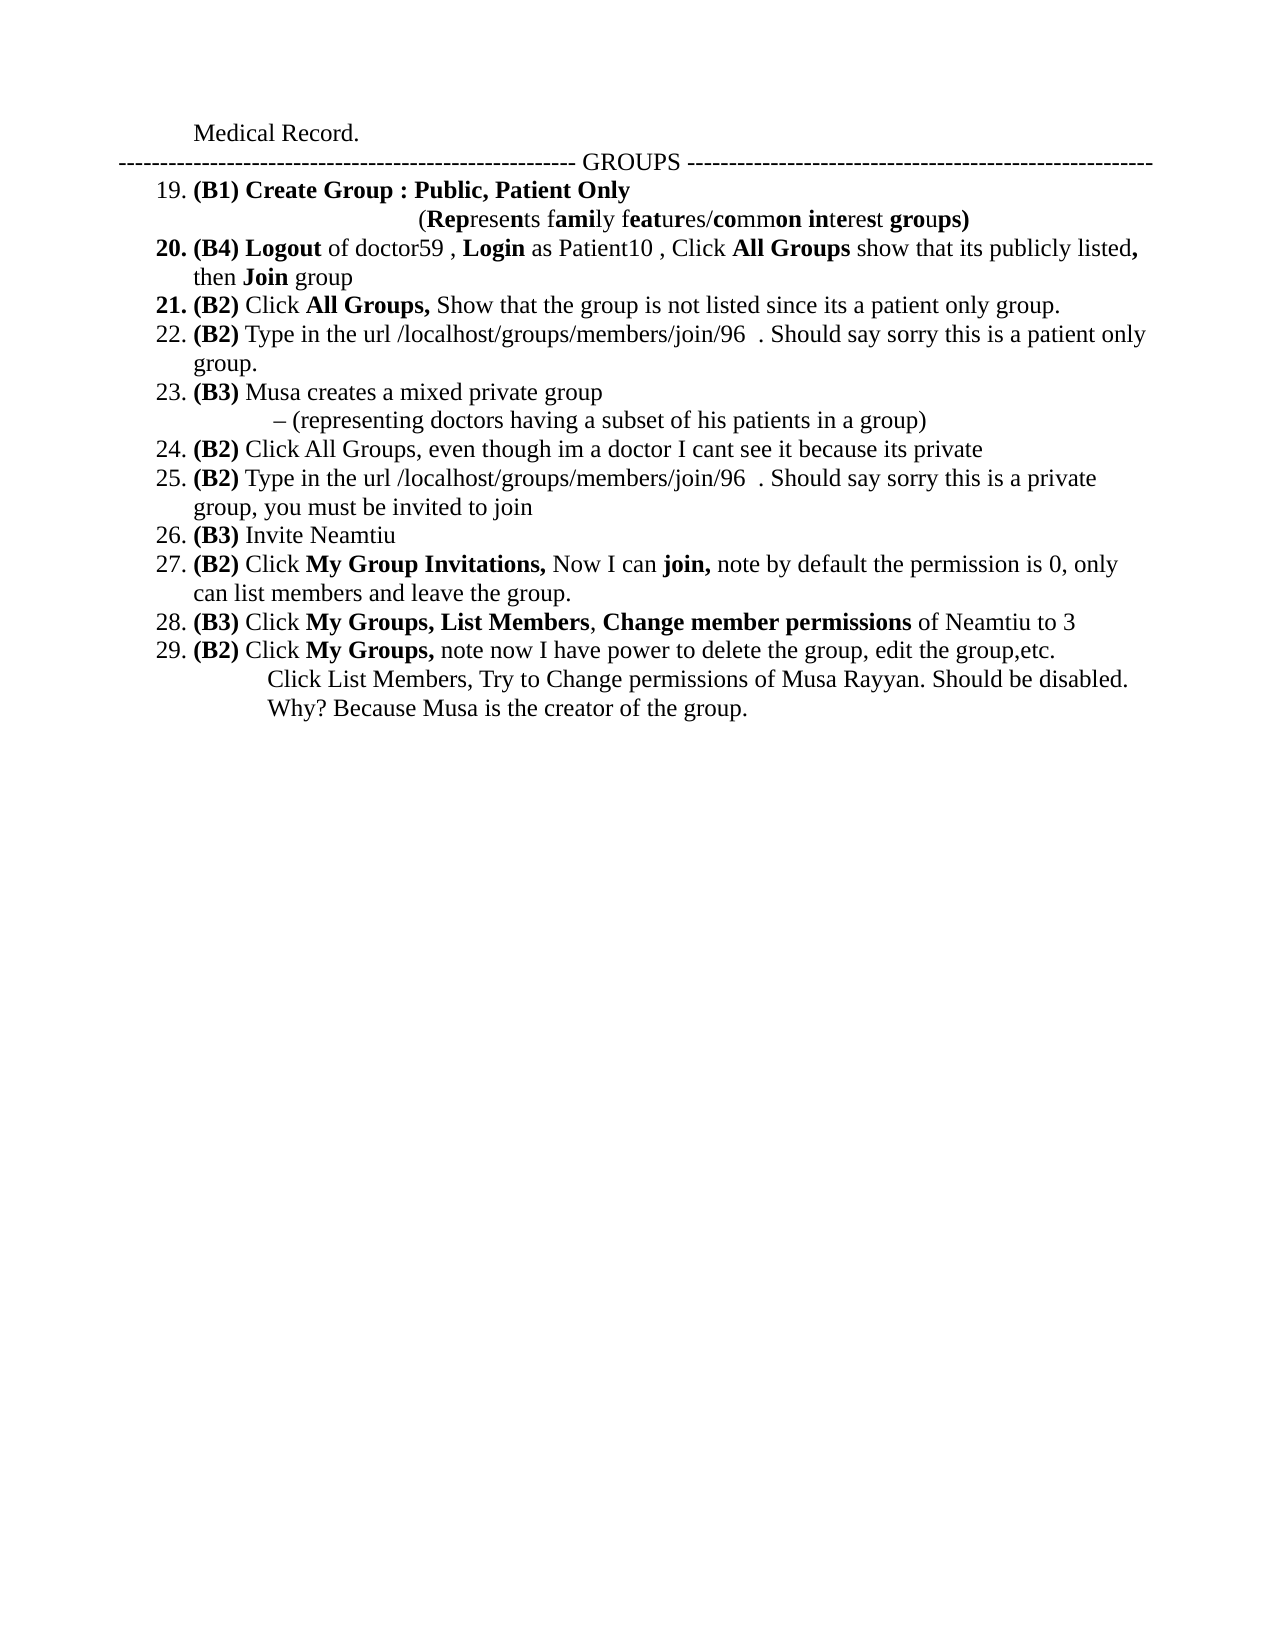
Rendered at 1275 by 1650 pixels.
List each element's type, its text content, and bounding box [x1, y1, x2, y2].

list (B4) Logout of doctor59 , Login as Patient10 , Click All Groups show that its publicly listed, then Join group [156, 233, 1157, 291]
list (B2) Click My Groups, note now I have power to delete the group, edit the group,etc. Click List Members, Try to Change permissions of Musa Rayyan. Should be disabled. Why? Because Musa is the creator of the group. [156, 636, 1157, 722]
list (B1) Create Group : Public, Patient Only [156, 176, 1157, 204]
list (B2) Type in the url /localhost/groups/members/join/96 . Should say sorry this is a patient only group. [156, 319, 1157, 377]
list Medical Record. [156, 118, 1157, 147]
list (B3) Musa creates a mixed private group – (representing doctors having a subset of his patients in a group) [156, 377, 1157, 434]
list (B2) Type in the url /localhost/groups/members/join/96 . Should say sorry this is a private group, you must be invited to join [156, 463, 1157, 521]
list (B2) Click All Groups, Show that the group is not listed since its a patient only group. [156, 291, 1157, 319]
list (B2) Click My Group Invitations, Now I can join, note by default the permission is 0, only can list members and leave the group. [156, 549, 1157, 607]
list (B2) Click All Groups, even though im a doctor I cant see it because its private [156, 434, 1157, 463]
list (B3) Invite Neamtiu [156, 521, 1157, 549]
list (B3) Click My Groups, List Members, Change member permissions of Neamtiu to 3 [156, 607, 1157, 636]
text ------------------------------------------------------- GROUPS -------------------------------------------------------- [118, 147, 1157, 176]
list (Represents family features/common interest groups) [381, 204, 1157, 233]
